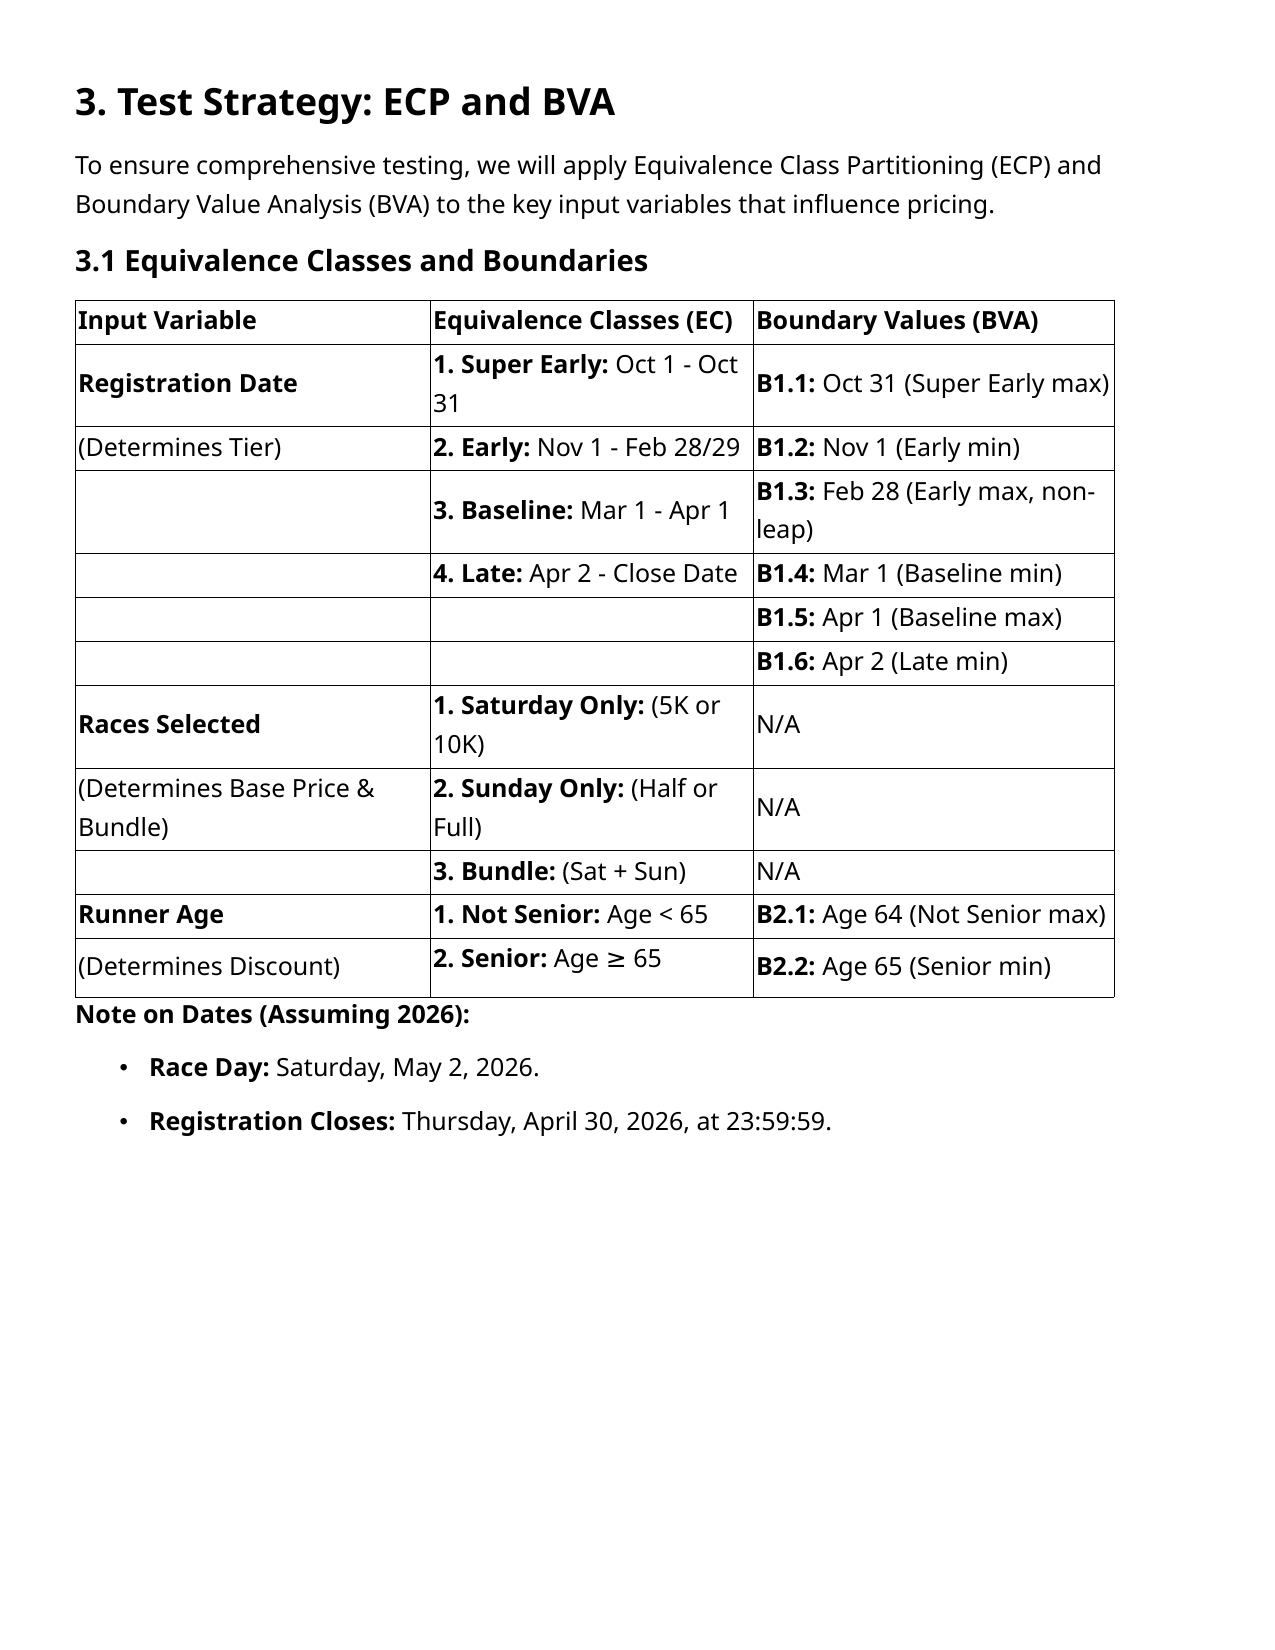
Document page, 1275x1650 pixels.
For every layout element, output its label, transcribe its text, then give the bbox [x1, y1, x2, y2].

table_cell [76, 642, 430, 685]
table_cell B1.4: Mar 1 (Baseline min) [754, 554, 1114, 597]
table_cell [76, 554, 430, 597]
table_cell B1.1: Oct 31 (Super Early max) [754, 345, 1114, 426]
table_cell B1.3: Feb 28 (Early max, non-leap) [754, 471, 1114, 553]
table_header Equivalence Classes (EC) [431, 301, 753, 343]
table_cell 3. Bundle: (Sat + Sun) [431, 851, 753, 894]
table_cell N/A [754, 769, 1114, 850]
list Race Day: Saturday, May 2, 2026. [119, 1050, 1200, 1084]
table_cell 2. Senior: Age ≥ 65 [431, 939, 753, 997]
table_cell N/A [754, 851, 1114, 894]
table_cell [76, 851, 430, 894]
table_cell (Determines Tier) [76, 427, 430, 470]
table_cell 3. Baseline: Mar 1 - Apr 1 [431, 471, 753, 553]
text Note on Dates (Assuming 2026): [75, 997, 1200, 1031]
table_cell [431, 642, 753, 685]
subtitle 3. Test Strategy: ECP and BVA [75, 75, 1200, 126]
text To ensure comprehensive testing, we will apply Equivalence Class Partitioning (ECP) and Boundary Value Analysis (BVA) to the key input variables that influence pricing. [75, 148, 1200, 221]
table_cell 1. Super Early: Oct 1 - Oct 31 [431, 345, 753, 426]
table_cell [431, 598, 753, 641]
table_cell Runner Age [76, 895, 430, 938]
table_cell Registration Date [76, 345, 430, 426]
table_cell 2. Early: Nov 1 - Feb 28/29 [431, 427, 753, 470]
table_cell B2.1: Age 64 (Not Senior max) [754, 895, 1114, 938]
table_cell B1.2: Nov 1 (Early min) [754, 427, 1114, 470]
subtitle 3.1 Equivalence Classes and Boundaries [75, 240, 1200, 279]
table_cell B1.5: Apr 1 (Baseline max) [754, 598, 1114, 641]
table_cell N/A [754, 686, 1114, 767]
table_header Boundary Values (BVA) [754, 301, 1114, 343]
list Registration Closes: Thursday, April 30, 2026, at 23:59:59. [119, 1103, 1200, 1137]
table_cell (Determines Base Price & Bundle) [76, 769, 430, 850]
table_header Input Variable [76, 301, 430, 343]
table_cell (Determines Discount) [76, 939, 430, 997]
table_cell Races Selected [76, 686, 430, 767]
table_cell B1.6: Apr 2 (Late min) [754, 642, 1114, 685]
table_cell 1. Not Senior: Age < 65 [431, 895, 753, 938]
table_cell [76, 471, 430, 553]
table_cell 1. Saturday Only: (5K or 10K) [431, 686, 753, 767]
table_cell 4. Late: Apr 2 - Close Date [431, 554, 753, 597]
table_cell B2.2: Age 65 (Senior min) [754, 939, 1114, 997]
table_cell 2. Sunday Only: (Half or Full) [431, 769, 753, 850]
table_cell [76, 598, 430, 641]
